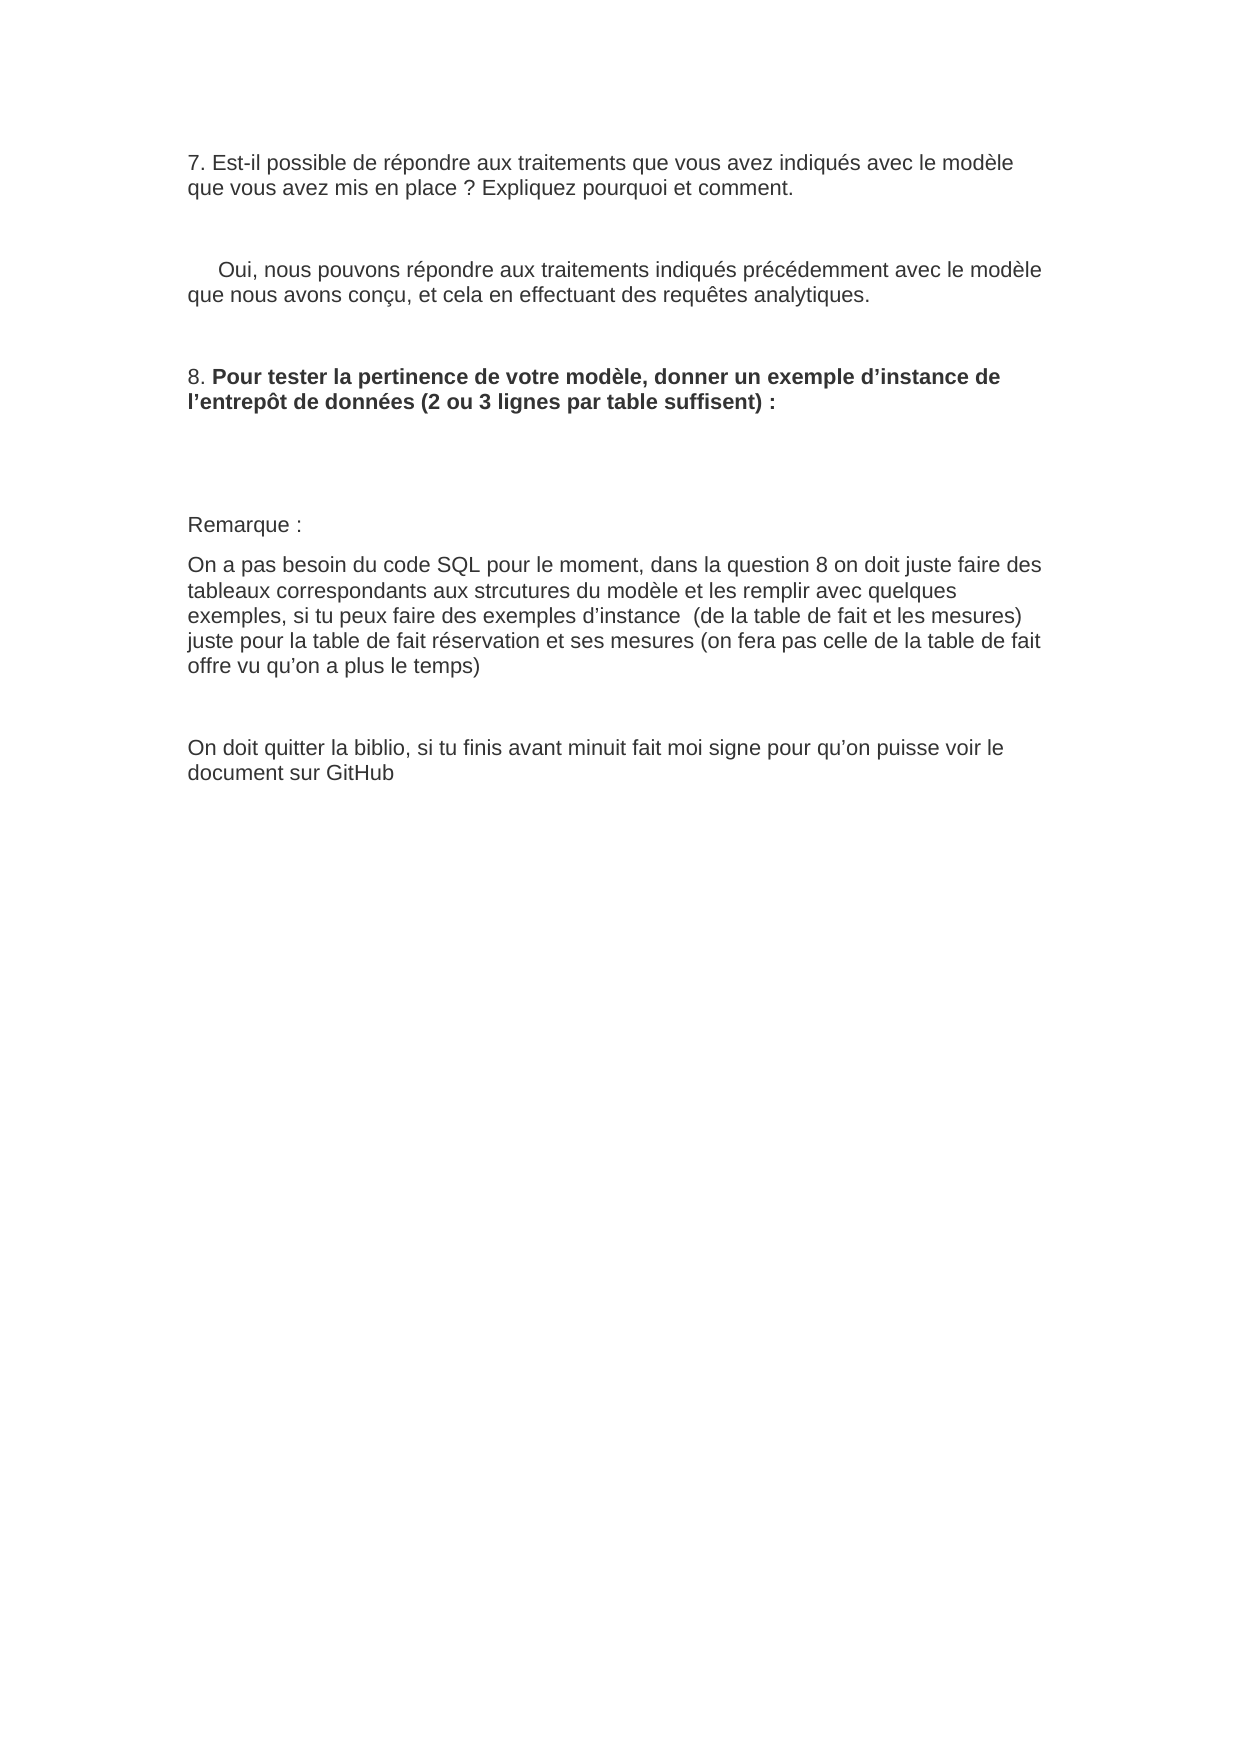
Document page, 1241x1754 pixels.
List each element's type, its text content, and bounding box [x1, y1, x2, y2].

text Remarque : [187, 511, 1053, 537]
text On doit quitter la biblio, si tu finis avant minuit fait moi signe pour qu’on puisse voir le document sur GitHub [187, 735, 1053, 785]
text 7. Est-il possible de répondre aux traitements que vous avez indiqués avec le modèle que vous avez mis en place ? Expliquez pourquoi et comment. [187, 150, 1053, 200]
text Oui, nous pouvons répondre aux traitements indiqués précédemment avec le modèle que nous avons conçu, et cela en effectuant des requêtes analytiques. [187, 257, 1053, 307]
text 8. Pour tester la pertinence de votre modèle, donner un exemple d’instance de l’entrepôt de données (2 ou 3 lignes par table suffisent) : [187, 364, 1053, 414]
text On a pas besoin du code SQL pour le moment, dans la question 8 on doit juste faire des tableaux correspondants aux strcutures du modèle et les remplir avec quelques exemples, si tu peux faire des exemples d’instance (de la table de fait et les mesures) juste pour la table de fait réservation et ses mesures (on fera pas celle de la table de fait offre vu qu’on a plus le temps) [187, 552, 1053, 678]
